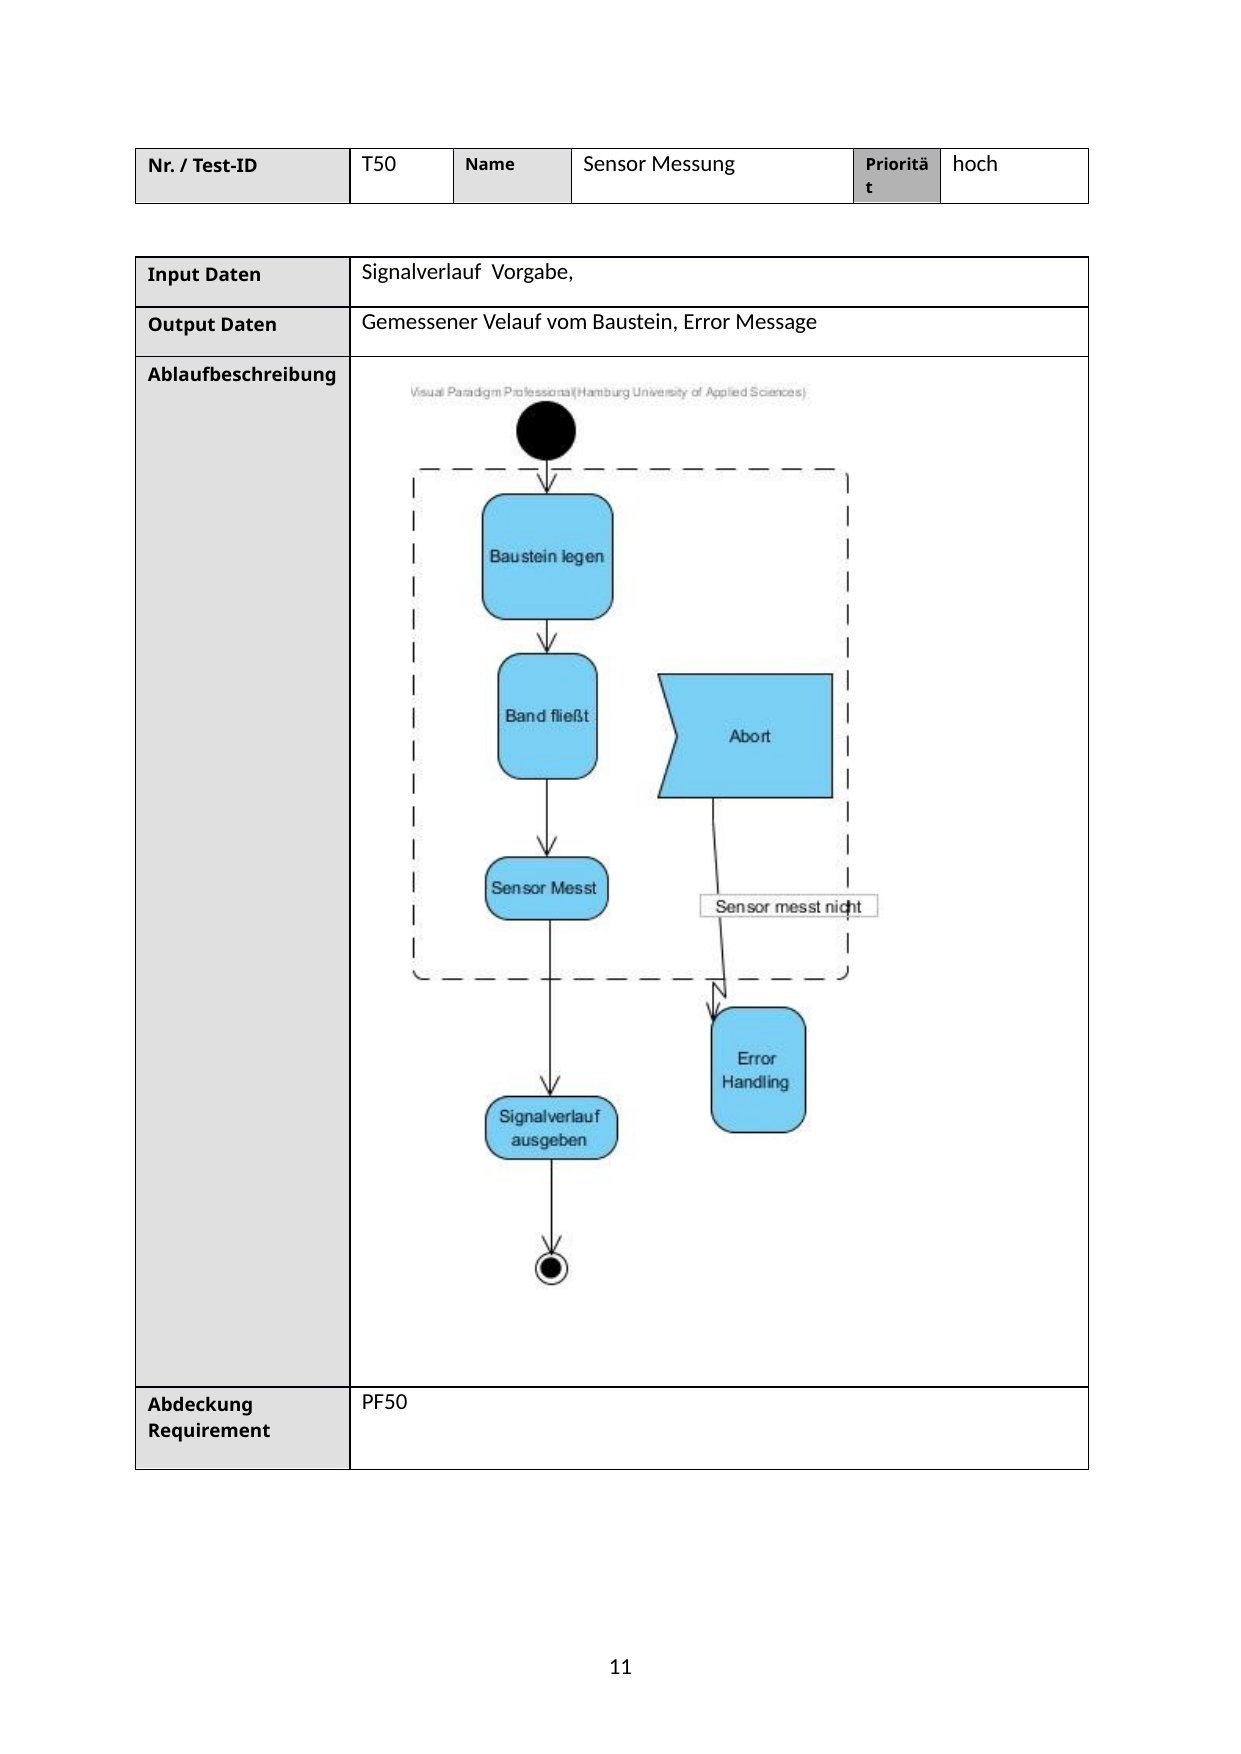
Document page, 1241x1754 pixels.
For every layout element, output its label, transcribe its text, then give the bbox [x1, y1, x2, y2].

table_cell Abdeckung Requirement [136, 1388, 349, 1468]
table_cell Ablaufbeschreibung [136, 357, 349, 1386]
table_header Input Daten [136, 258, 349, 306]
table_header Sensor Messung [572, 149, 853, 202]
table_cell Gemessener Velauf vom Baustein, Error Message [351, 308, 1088, 356]
table_header Nr. / Test-ID [136, 149, 349, 202]
picture [410, 382, 885, 1290]
table_cell Output Daten [136, 308, 349, 356]
table_header Priorität [854, 149, 940, 202]
table_header Signalverlauf Vorgabe, [351, 258, 1088, 306]
table_cell PF50 [351, 1388, 1088, 1468]
table_header hoch [941, 149, 1088, 202]
table_header T50 [351, 149, 453, 202]
table_header Name [454, 149, 571, 202]
table_cell [351, 357, 1088, 1386]
